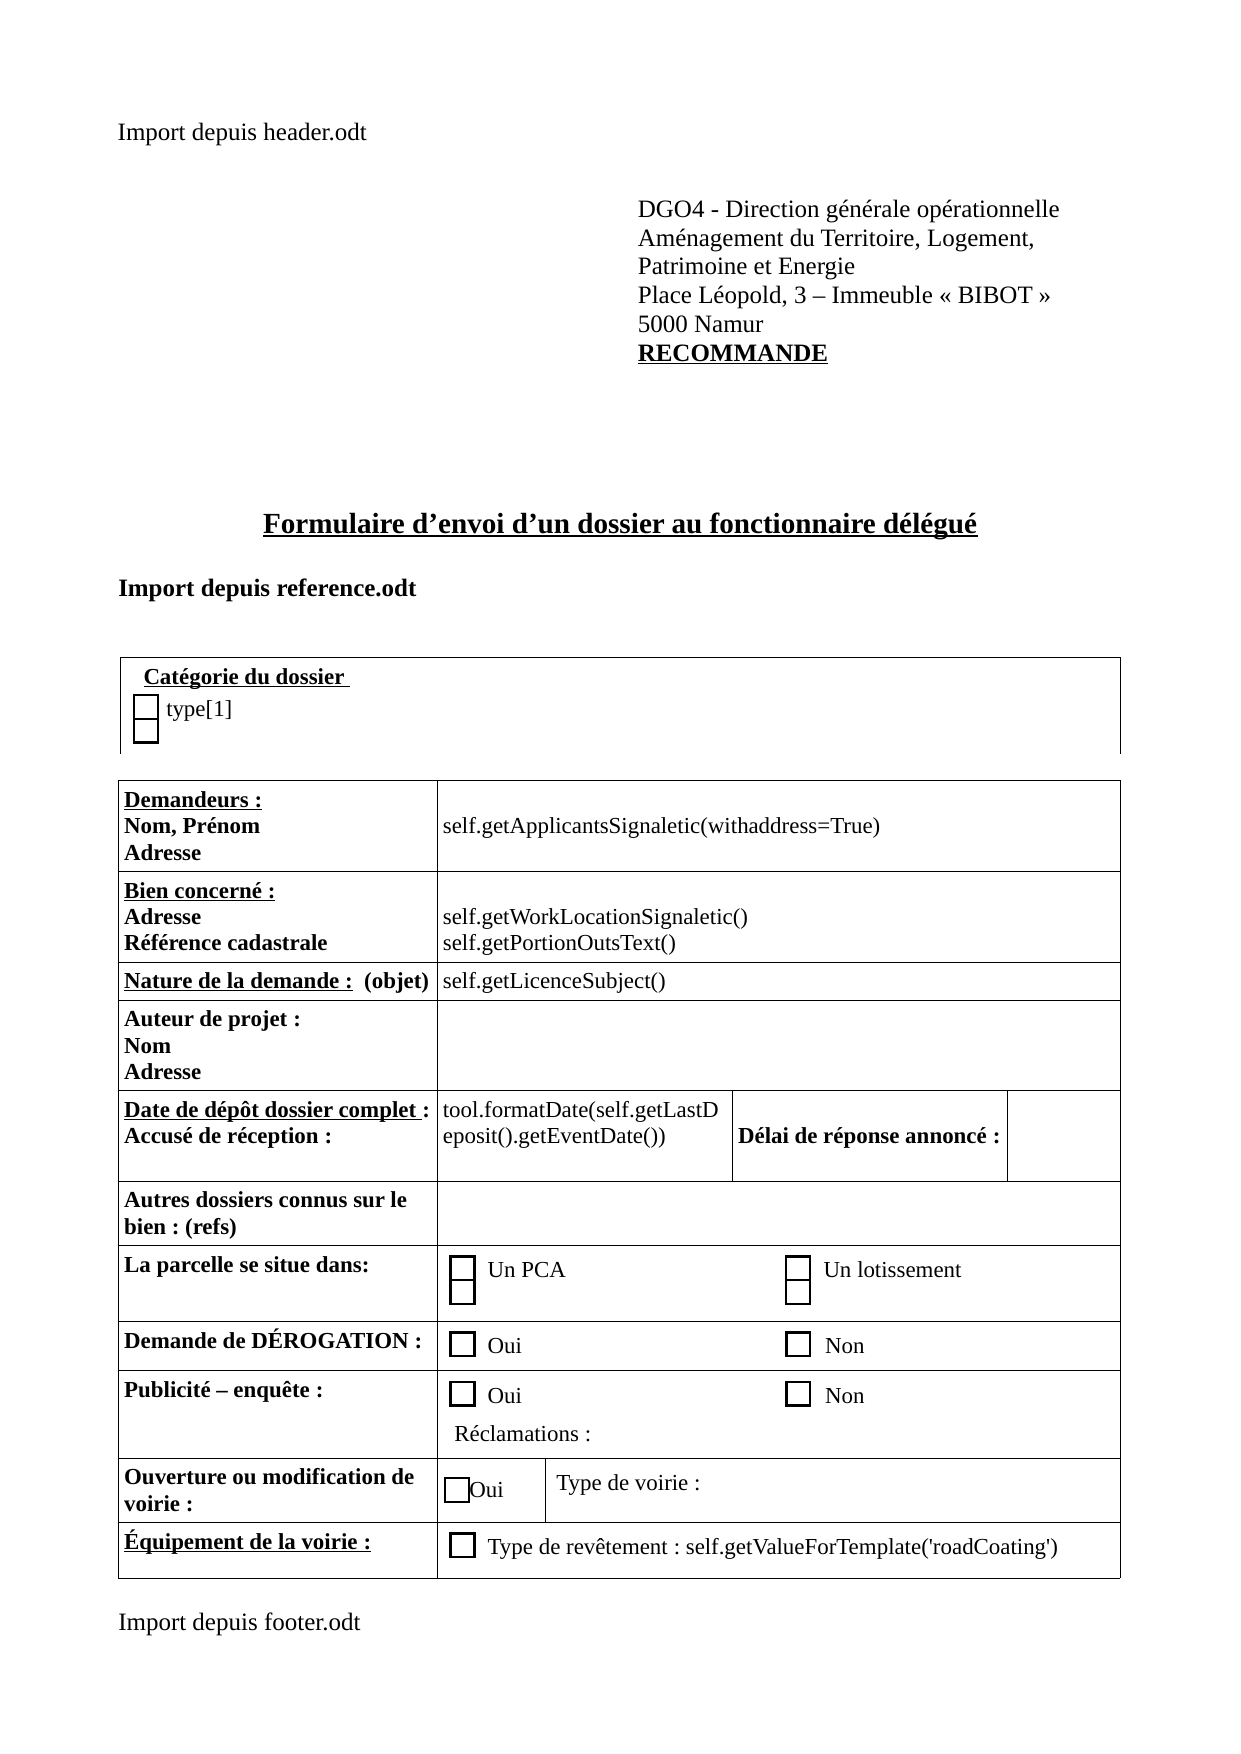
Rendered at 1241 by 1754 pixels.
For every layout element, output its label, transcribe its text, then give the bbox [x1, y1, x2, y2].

table_header Type de revêtement : self.getValueForTemplate('roadCoating') [482, 1528, 1114, 1566]
title Import depuis reference.odt [118, 573, 1122, 602]
table_header Non [819, 1376, 1114, 1414]
table_cell Date de dépôt dossier complet : Accusé de réception : [119, 1091, 437, 1181]
table_header Un PCA [482, 1251, 778, 1315]
table_cell [438, 1322, 1120, 1370]
table_cell Demande de DÉROGATION : [119, 1322, 437, 1370]
text DGO4 - Direction générale opérationnelle [638, 194, 1103, 223]
table_cell Autres dossiers connus sur le bien : (refs) [119, 1182, 437, 1245]
table_cell [546, 1459, 1120, 1522]
text Import depuis header.odt [117, 117, 538, 146]
table_cell La parcelle se situe dans: [119, 1246, 437, 1321]
title RECOMMANDE [638, 338, 1103, 366]
table_cell Oui [438, 1459, 545, 1522]
table_header [126, 689, 160, 748]
table_cell Auteur de projet : Nom Adresse [119, 1001, 437, 1090]
table_cell Bien concerné : Adresse Référence cadastrale [119, 872, 437, 962]
table_header [778, 1251, 818, 1315]
title Formulaire d’envoi d’un dossier au fonctionnaire délégué [118, 506, 1122, 540]
table_cell [438, 1182, 1120, 1245]
table_header Demandeurs : Nom, Prénom Adresse [119, 781, 437, 871]
table_cell [1008, 1091, 1120, 1181]
table_cell self.getLicenceSubject() [438, 963, 1120, 999]
table_header [443, 1376, 482, 1414]
table_cell [438, 1246, 1120, 1321]
table_header Oui [482, 1376, 778, 1414]
table_cell self.getWorkLocationSignaletic() self.getPortionOutsText() [438, 872, 1120, 962]
table_header type[1] [160, 689, 1114, 748]
table_header self.getApplicantsSignaletic(withaddress=True) [438, 781, 1120, 871]
table_header [443, 1327, 482, 1364]
table_cell Équipement de la voirie : [119, 1523, 437, 1577]
table_header [779, 1327, 819, 1364]
table_cell [438, 1523, 1120, 1577]
table_cell [438, 1001, 1120, 1090]
table_cell Publicité – enquête : [119, 1371, 437, 1458]
table_cell tool.formatDate(self.getLastDeposit().getEventDate()) [438, 1091, 732, 1181]
text 5000 Namur [638, 309, 1103, 338]
text Place Léopold, 3 – Immeuble « BIBOT » [638, 280, 1103, 309]
table_header Type de voirie : [550, 1464, 1114, 1501]
text Aménagement du Territoire, Logement, Patrimoine et Energie [638, 223, 1103, 280]
table_header [443, 1251, 482, 1315]
table_cell Réclamations : [443, 1414, 1114, 1452]
table_header Un lotissement [818, 1251, 1114, 1315]
table_header [443, 1528, 482, 1566]
table_cell [438, 1371, 1120, 1458]
table_header Non [819, 1327, 1114, 1364]
table_header Oui [482, 1327, 778, 1364]
table_cell Ouverture ou modification de voirie : [119, 1459, 437, 1522]
table_cell Délai de réponse annoncé : [733, 1091, 1007, 1181]
table_header [779, 1376, 819, 1414]
table_cell Nature de la demande : (objet) [119, 963, 437, 999]
table_header Catégorie du dossier [121, 658, 1120, 754]
